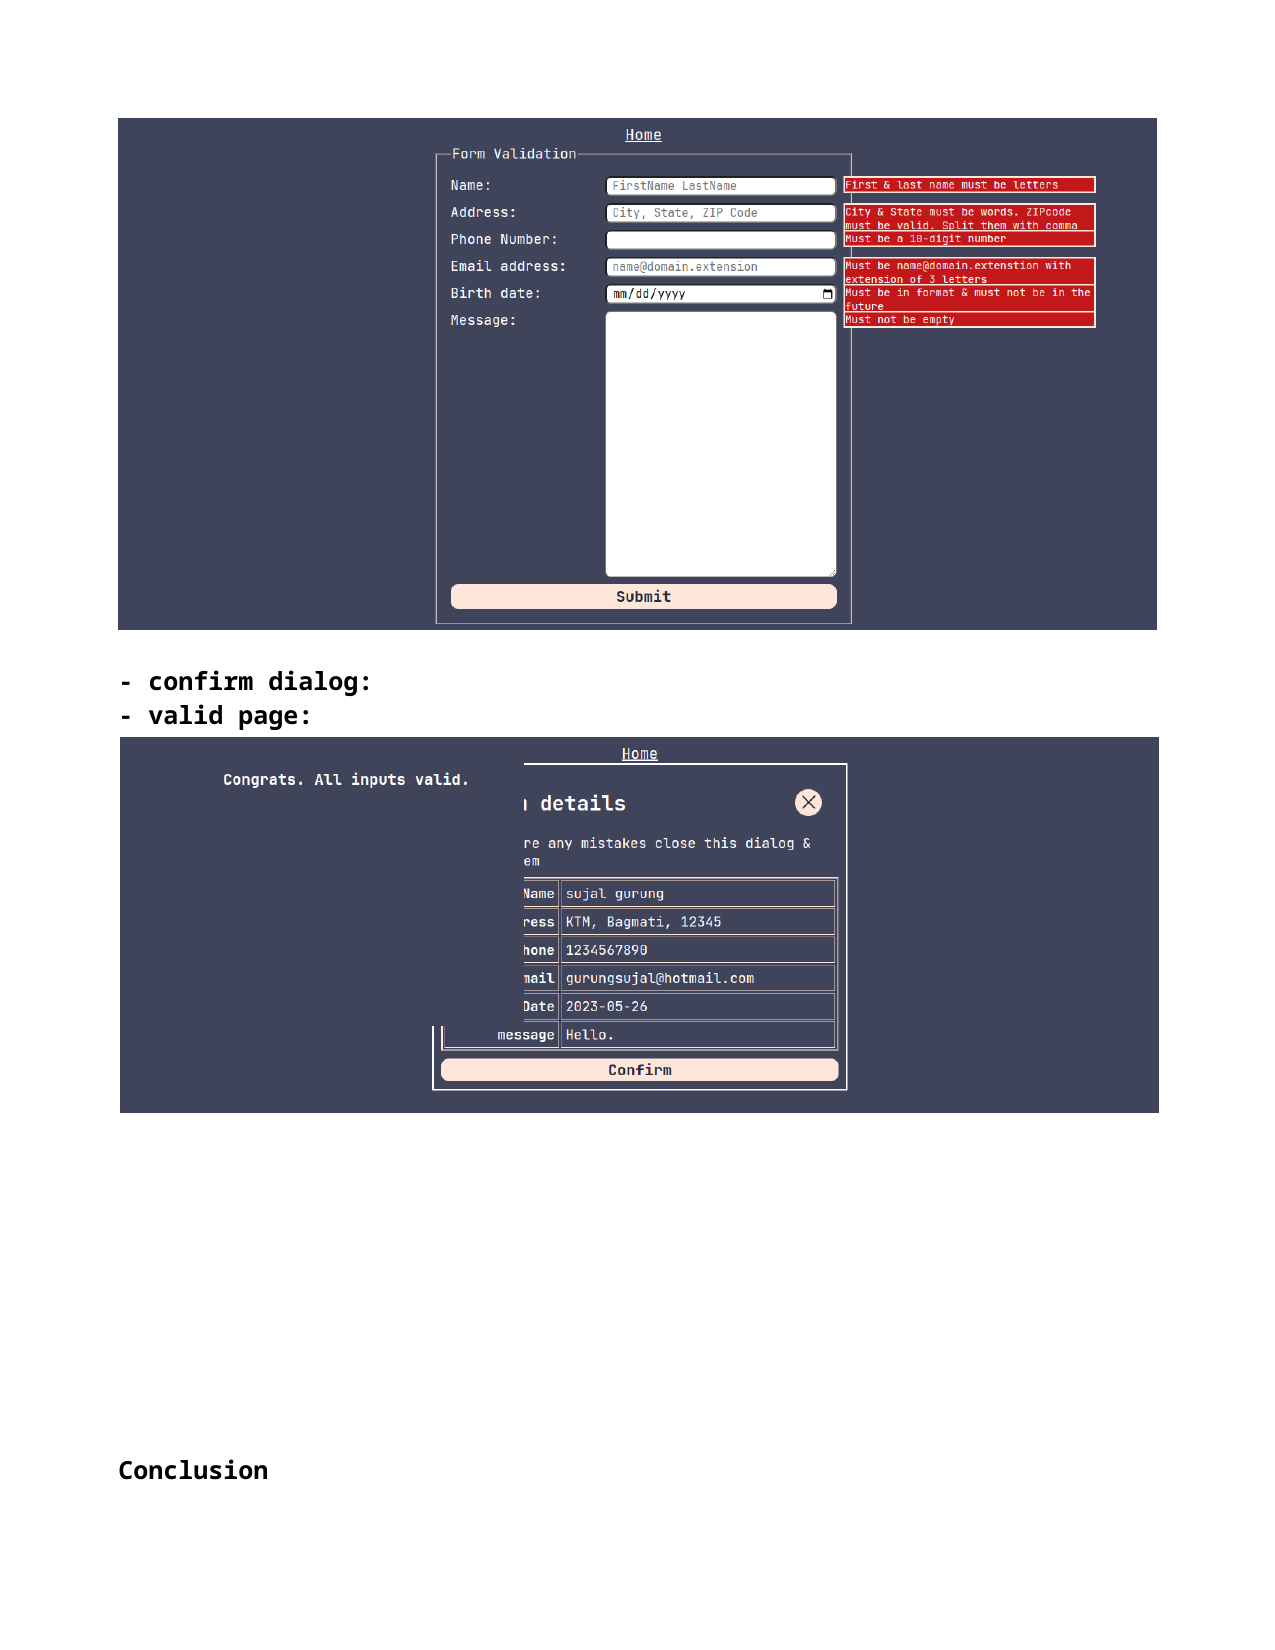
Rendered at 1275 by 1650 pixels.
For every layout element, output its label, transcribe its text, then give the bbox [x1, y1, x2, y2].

text - valid page: Conclusion [118, 697, 1157, 1487]
picture [120, 737, 1159, 1113]
picture [118, 118, 1157, 630]
text - confirm dialog: [118, 630, 1157, 697]
